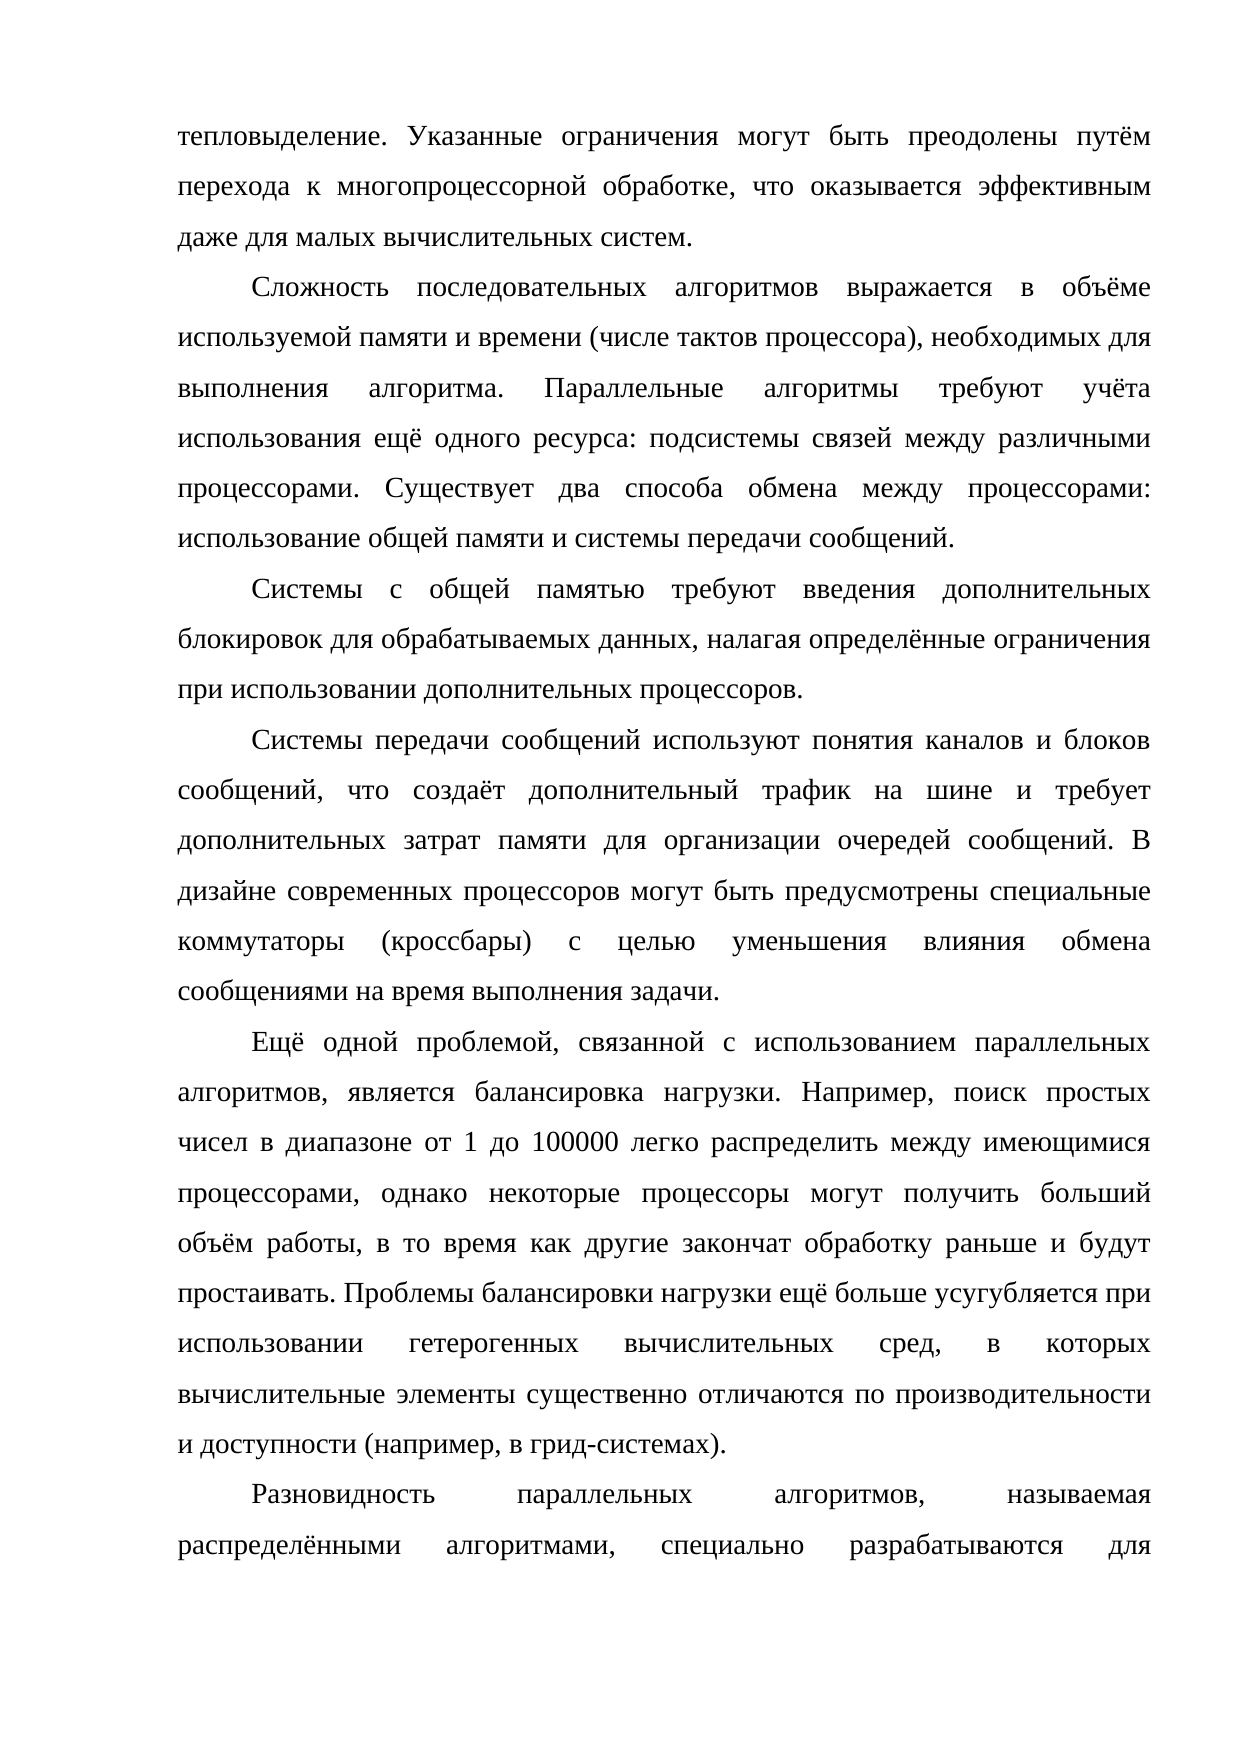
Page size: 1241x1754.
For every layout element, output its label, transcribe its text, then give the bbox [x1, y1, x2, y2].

text Ещё одной проблемой, связанной с использованием параллельных алгоритмов, является балансировка нагрузки. Например, поиск простых чисел в диапазоне от 1 до 100000 легко распределить между имеющимися процессорами, однако некоторые процессоры могут получить больший объём работы, в то время как другие закончат обработку раньше и будут простаивать. Проблемы балансировки нагрузки ещё больше усугубляется при использовании гетерогенных вычислительных сред, в которых вычислительные элементы существенно отличаются по производительности и доступности (например, в грид-системах). [177, 1024, 1152, 1460]
text Разновидность параллельных алгоритмов, называемая распределёнными алгоритмами, специально разрабатываются для [177, 1477, 1152, 1560]
text Системы передачи сообщений используют понятия каналов и блоков сообщений, что создаёт дополнительный трафик на шине и требует дополнительных затрат памяти для организации очередей сообщений. В дизайне современных процессоров могут быть предусмотрены специальные коммутаторы (кроссбары) с целью уменьшения влияния обмена сообщениями на время выполнения задачи. [177, 722, 1152, 1007]
text тепловыделение. Указанные ограничения могут быть преодолены путём перехода к многопроцессорной обработке, что оказывается эффективным даже для малых вычислительных систем. [177, 118, 1152, 252]
text Системы с общей памятью требуют введения дополнительных блокировок для обрабатываемых данных, налагая определённые ограничения при использовании дополнительных процессоров. [177, 571, 1152, 705]
text Сложность последовательных алгоритмов выражается в объёме используемой памяти и времени (числе тактов процессора), необходимых для выполнения алгоритма. Параллельные алгоритмы требуют учёта использования ещё одного ресурса: подсистемы связей между различными процессорами. Существует два способа обмена между процессорами: использование общей памяти и системы передачи сообщений. [177, 269, 1152, 554]
